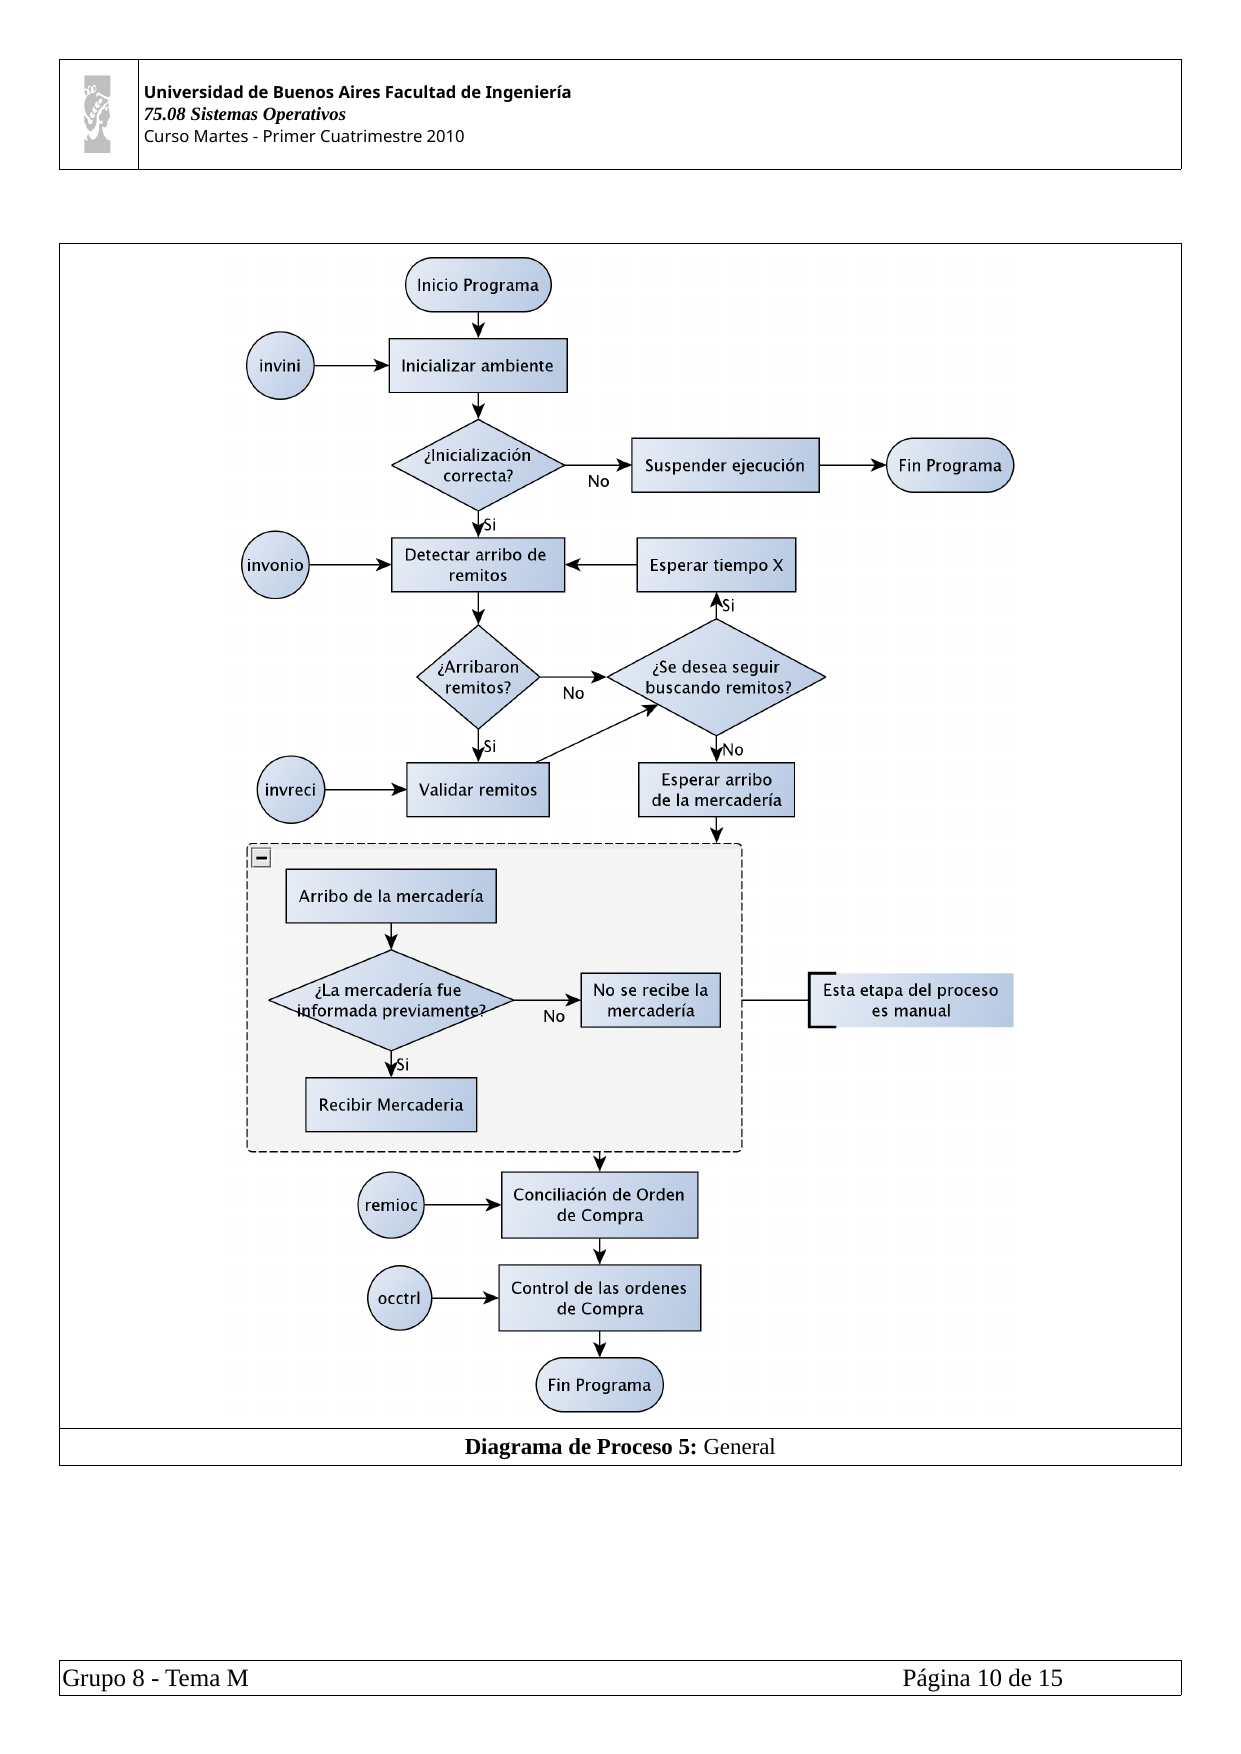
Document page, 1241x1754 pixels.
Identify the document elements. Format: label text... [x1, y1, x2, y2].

table_cell Diagrama de Proceso 5: General [60, 1429, 1181, 1465]
picture [83, 73, 114, 155]
picture [217, 248, 1024, 1422]
table_header [60, 244, 1181, 1427]
